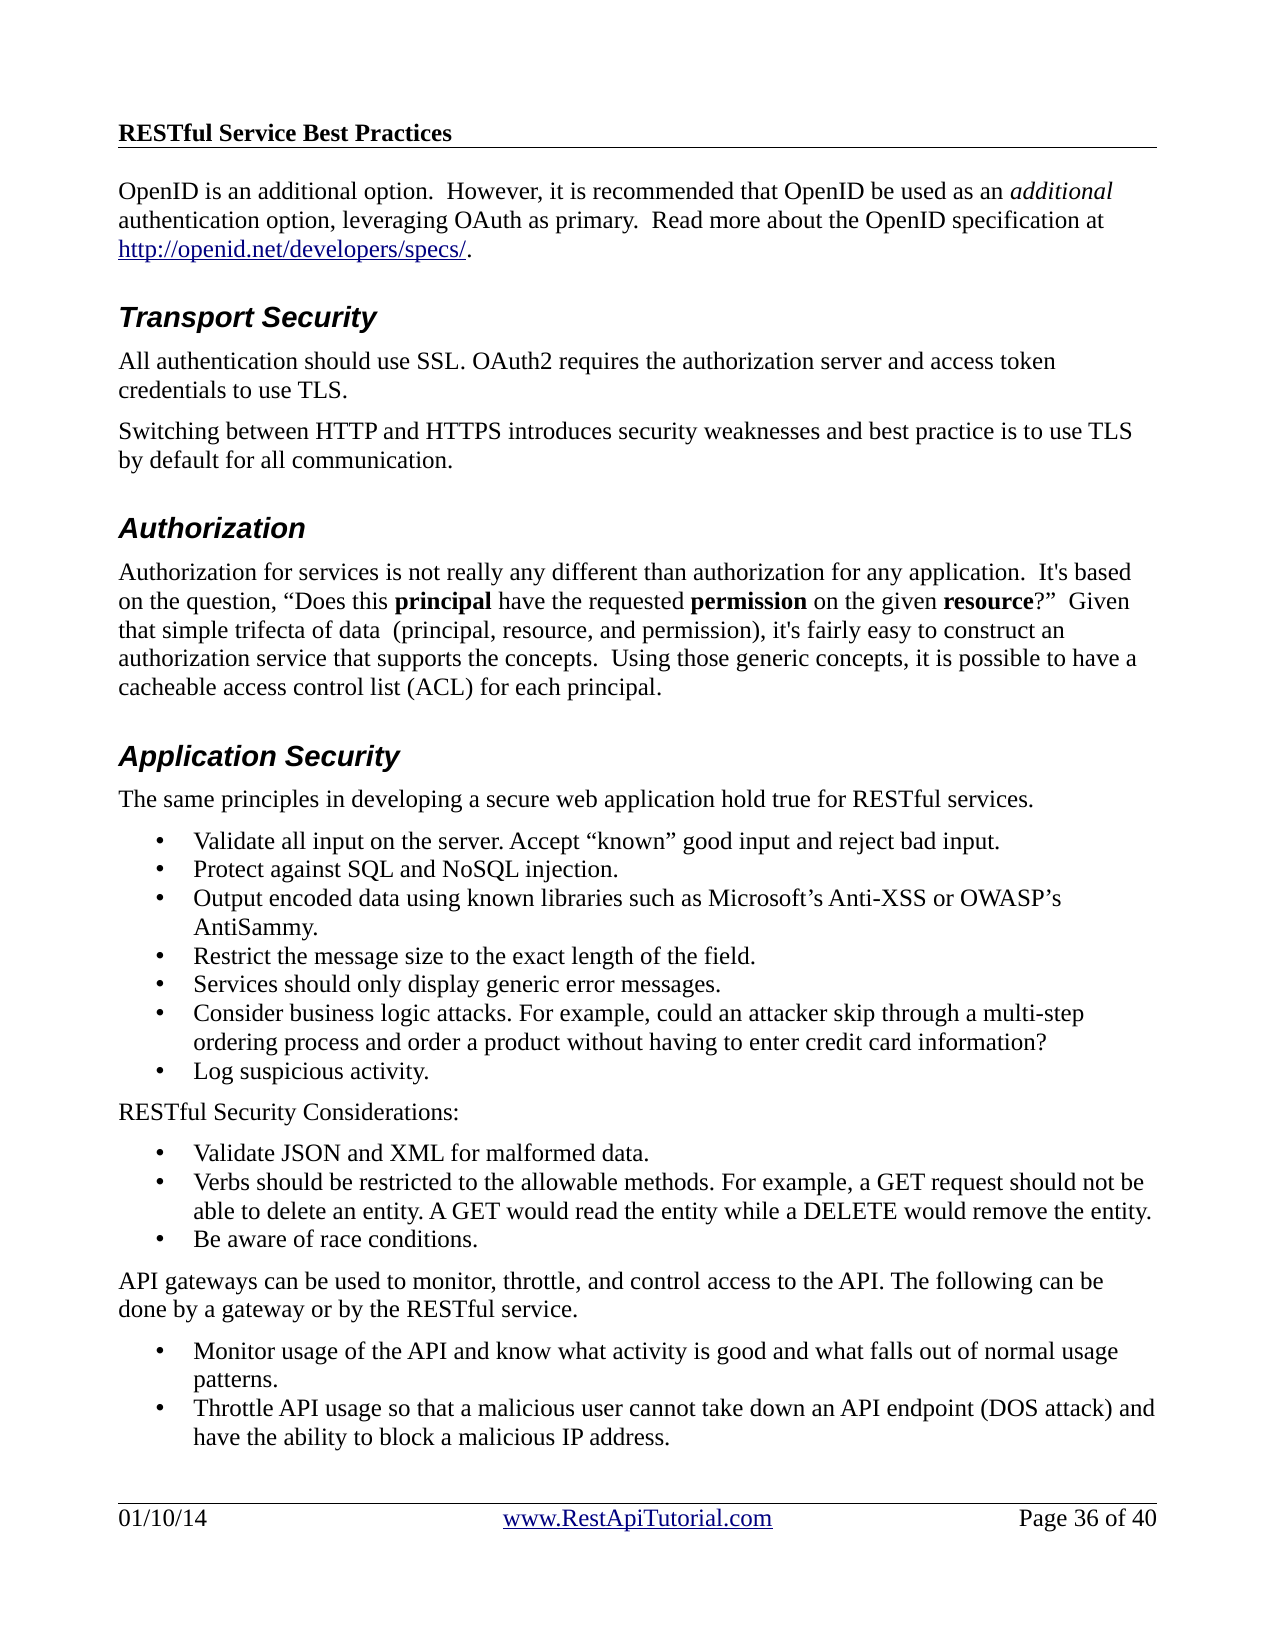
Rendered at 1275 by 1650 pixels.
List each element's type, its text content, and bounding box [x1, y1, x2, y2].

list Services should only display generic error messages. [156, 969, 1157, 998]
list Validate all input on the server. Accept “known” good input and reject bad input. [156, 826, 1157, 854]
list Protect against SQL and NoSQL injection. [156, 854, 1157, 883]
text API gateways can be used to monitor, throttle, and control access to the API. The following can be done by a gateway or by the RESTful service. [118, 1266, 1157, 1323]
list Monitor usage of the API and know what activity is good and what falls out of normal usage patterns. [156, 1336, 1157, 1393]
subtitle Authorization [118, 511, 1157, 545]
list Verbs should be restricted to the allowable methods. For example, a GET request should not be able to delete an entity. A GET would read the entity while a DELETE would remove the entity. [156, 1167, 1157, 1224]
subtitle Application Security [118, 738, 1157, 772]
list Restrict the message size to the exact length of the field. [156, 941, 1157, 969]
text Authorization for services is not really any different than authorization for any application. It's based on the question, “Does this principal have the requested permission on the given resource?” Given that simple trifecta of data (principal, resource, and permission), it's fairly easy to construct an authorization service that supports the concepts. Using those generic concepts, it is possible to have a cacheable access control list (ACL) for each principal. [118, 557, 1157, 701]
subtitle Transport Security [118, 300, 1157, 334]
text RESTful Security Considerations: [118, 1097, 1157, 1126]
list Output encoded data using known libraries such as Microsoft’s Anti-XSS or OWASP’s AntiSammy. [156, 883, 1157, 941]
list Throttle API usage so that a malicious user cannot take down an API endpoint (DOS attack) and have the ability to block a malicious IP address. [156, 1393, 1157, 1451]
text The same principles in developing a secure web application hold true for RESTful services. [118, 784, 1157, 813]
list Log suspicious activity. [156, 1056, 1157, 1084]
text OpenID is an additional option. However, it is recommended that OpenID be used as an additional authentication option, leveraging OAuth as primary. Read more about the OpenID specification at http://openid.net/developers/specs/. [118, 176, 1157, 263]
text All authentication should use SSL. OAuth2 requires the authorization server and access token credentials to use TLS. [118, 346, 1157, 404]
list Validate JSON and XML for malformed data. [156, 1138, 1157, 1167]
list Consider business logic attacks. For example, could an attacker skip through a multi-step ordering process and order a product without having to enter credit card information? [156, 998, 1157, 1056]
list Be aware of race conditions. [156, 1224, 1157, 1253]
text Switching between HTTP and HTTPS introduces security weaknesses and best practice is to use TLS by default for all communication. [118, 416, 1157, 474]
